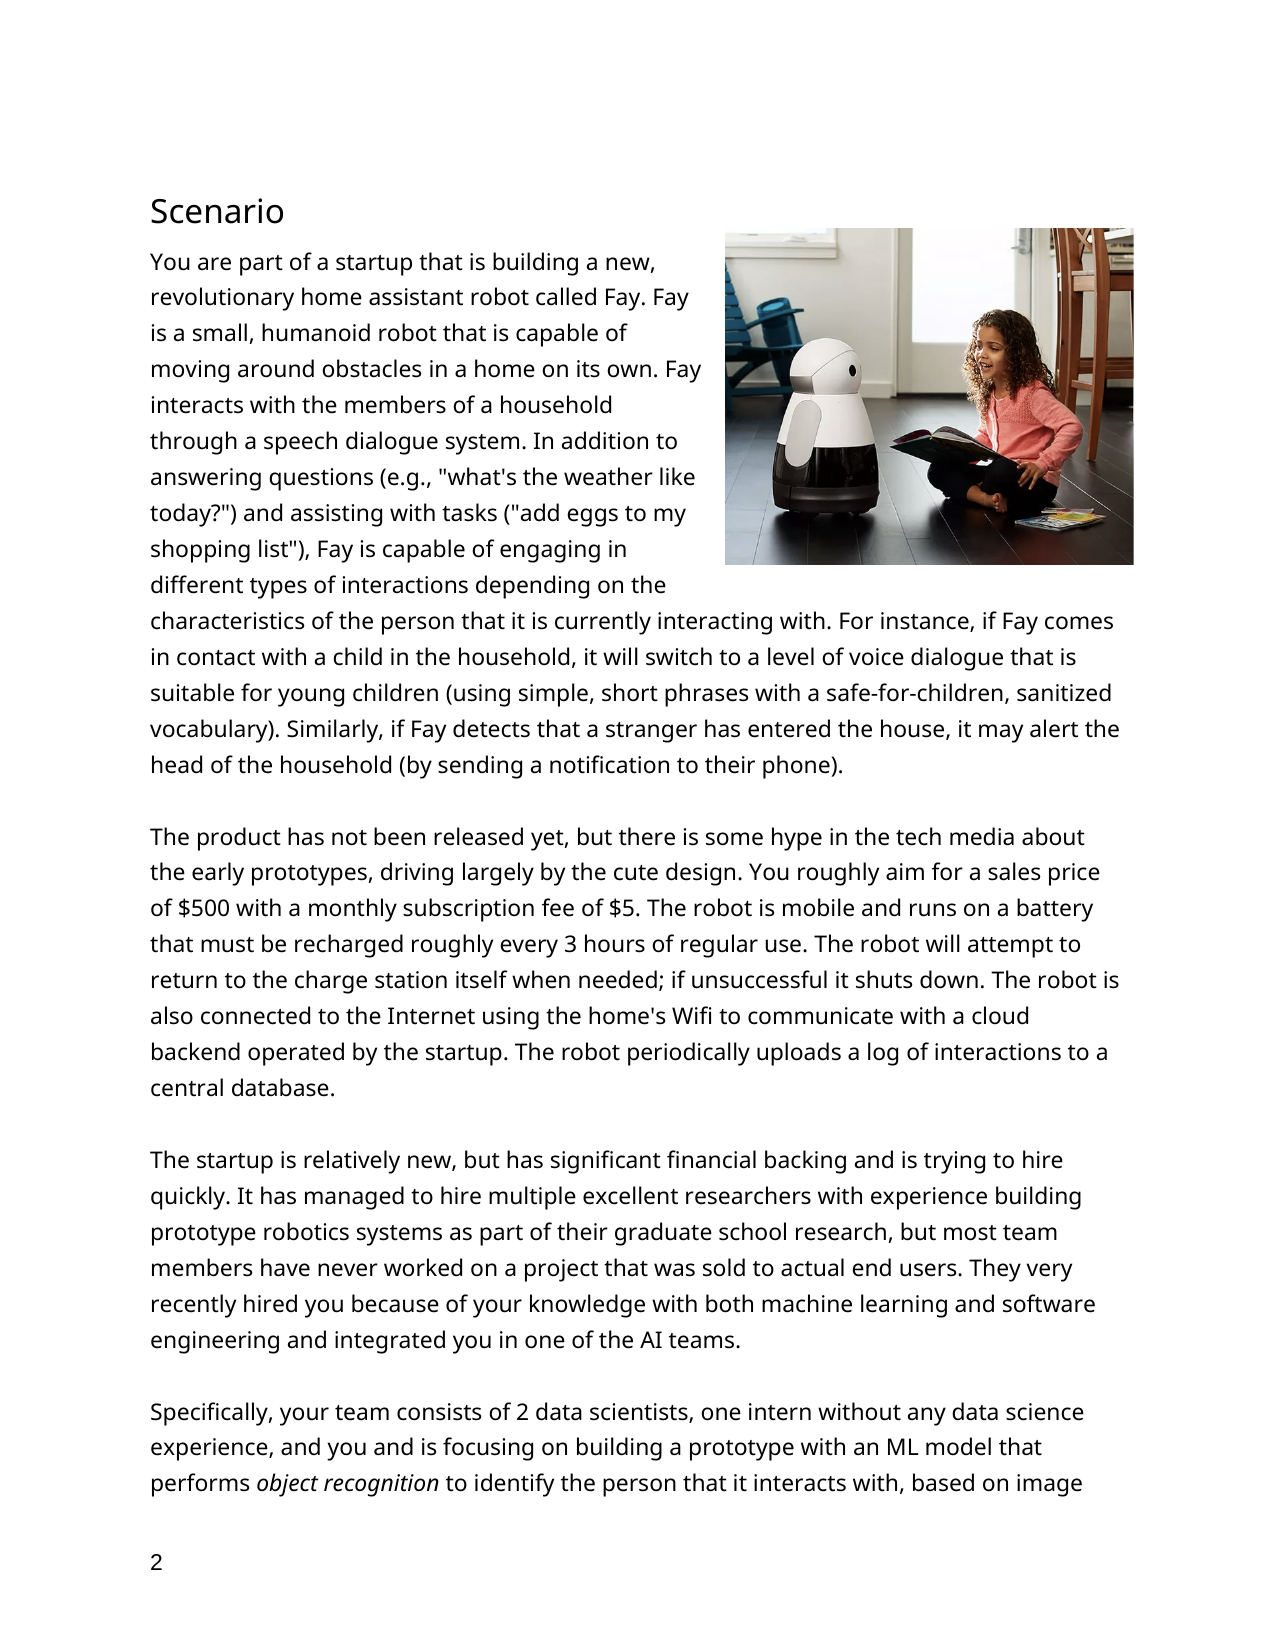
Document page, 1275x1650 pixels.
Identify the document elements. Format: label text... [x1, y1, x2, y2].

text Specifically, your team consists of 2 data scientists, one intern without any data science experience, and you and is focusing on building a prototype with an ML model that performs object recognition to identify the person that it interacts with, based on image [150, 1395, 1125, 1498]
picture [725, 228, 1134, 565]
text You are part of a startup that is building a new, revolutionary home assistant robot called Fay. Fay is a small, humanoid robot that is capable of moving around obstacles in a home on its own. Fay interacts with the members of a household through a speech dialogue system. In addition to answering questions (e.g., "what's the weather like today?") and assisting with tasks ("add eggs to my shopping list"), Fay is capable of engaging in different types of interactions depending on the characteristics of the person that it is currently interacting with. For instance, if Fay comes in contact with a child in the household, it will switch to a level of voice dialogue that is suitable for young children (using simple, short phrases with a safe-for-children, sanitized vocabulary). Similarly, if Fay detects that a stranger has entered the house, it may alert the head of the household (by sending a notification to their phone). [150, 245, 1125, 780]
subtitle Scenario [150, 187, 1125, 233]
text The product has not been released yet, but there is some hype in the tech media about the early prototypes, driving largely by the cute design. You roughly aim for a sales price of $500 with a monthly subscription fee of $5. The robot is mobile and runs on a battery that must be recharged roughly every 3 hours of regular use. The robot will attempt to return to the charge station itself when needed; if unsuccessful it shuts down. The robot is also connected to the Internet using the home's Wifi to communicate with a cloud backend operated by the startup. The robot periodically uploads a log of interactions to a central database. [150, 820, 1125, 1103]
text The startup is relatively new, but has significant financial backing and is trying to hire quickly. It has managed to hire multiple excellent researchers with experience building prototype robotics systems as part of their graduate school research, but most team members have never worked on a project that was sold to actual end users. They very recently hired you because of your knowledge with both machine learning and software engineering and integrated you in one of the AI teams. [150, 1144, 1125, 1355]
